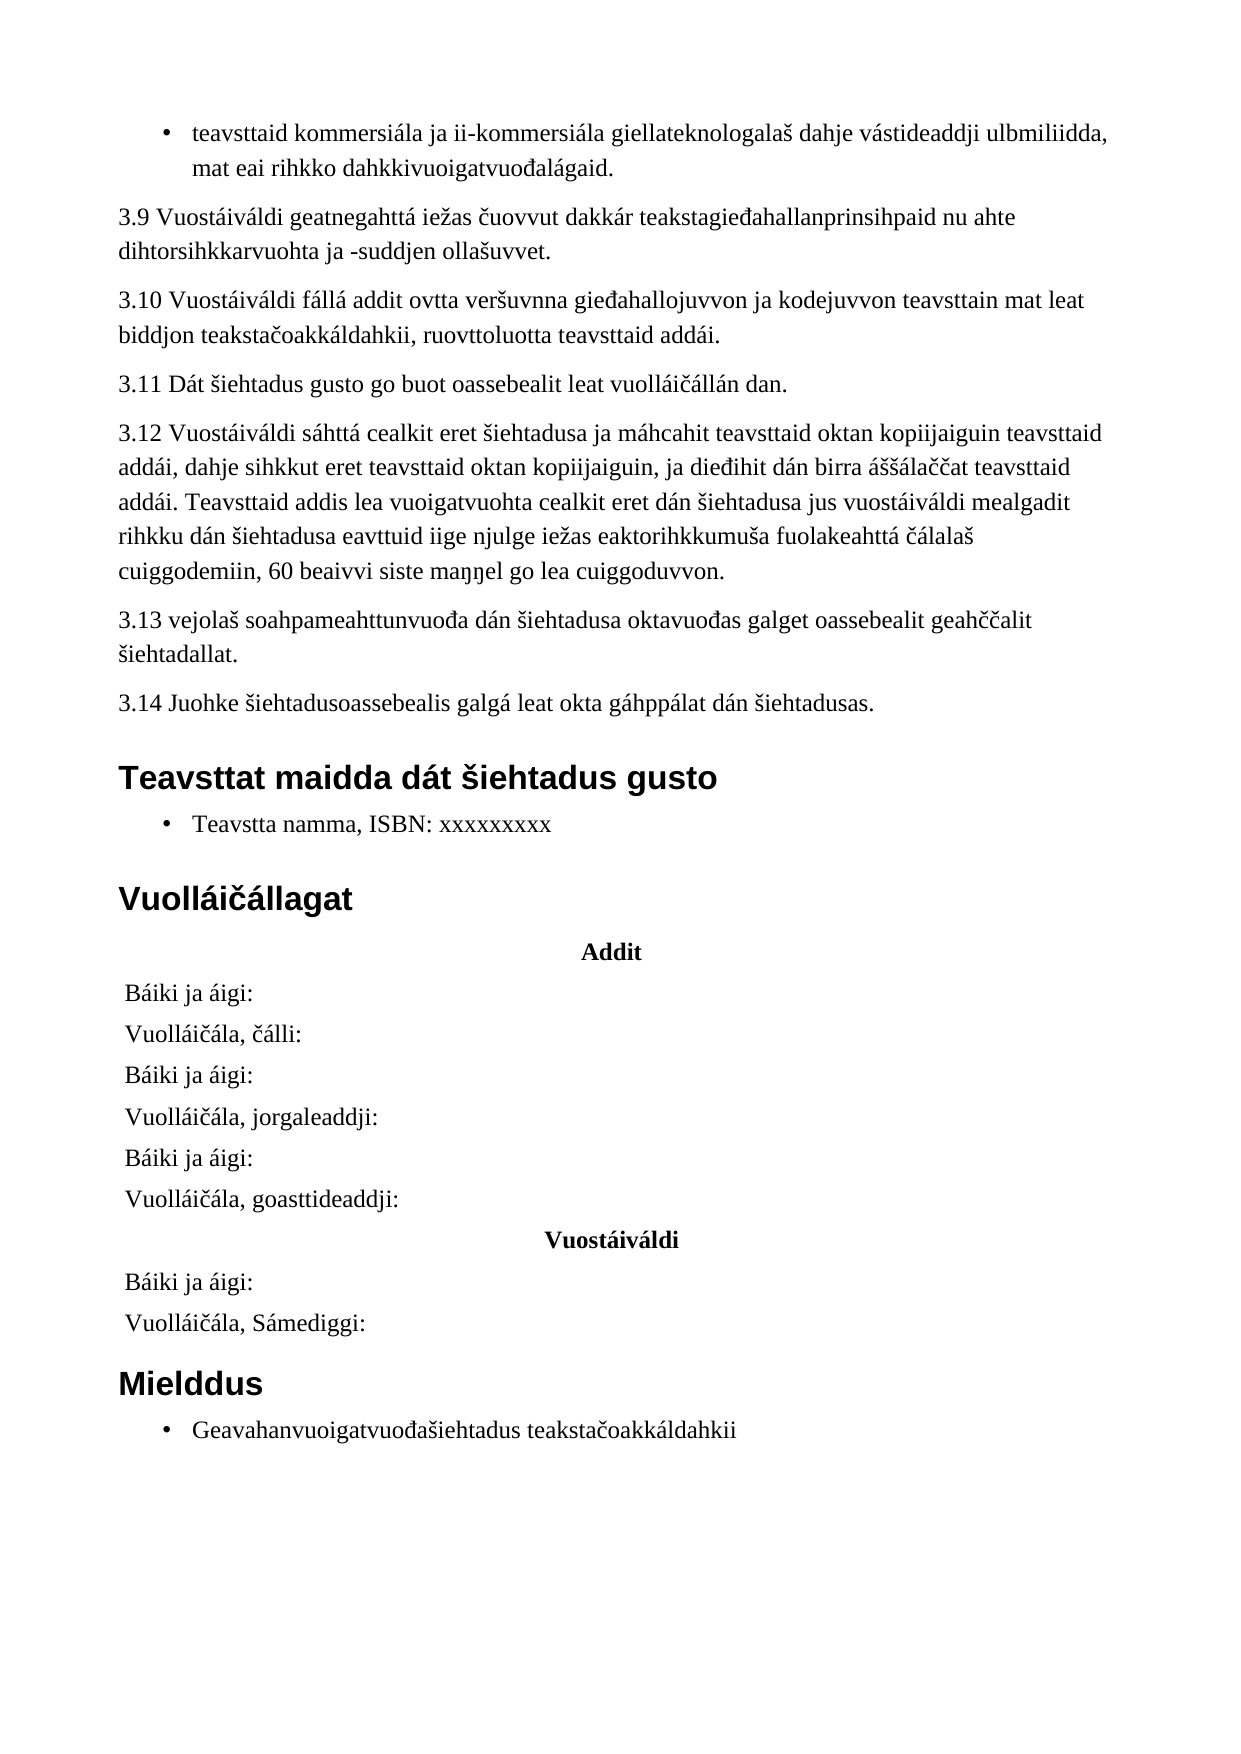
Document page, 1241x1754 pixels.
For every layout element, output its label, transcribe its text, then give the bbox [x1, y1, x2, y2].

table_cell Báiki ja áigi: [118, 1260, 1105, 1302]
subtitle Teavsttat maidda dát šiehtadus gusto [118, 758, 1122, 797]
table_cell Báiki ja áigi: [118, 1054, 1105, 1095]
subtitle Vuolláičállagat [118, 879, 1122, 918]
table_cell Vuolláičála, Sámediggi: [118, 1302, 1105, 1343]
list teavsttaid kommersiála ja ii-kommersiála giellateknologalaš dahje vástideaddji ulbmiliidda, mat eai rihkko dahkkivuoigatvuođalágaid. [162, 118, 1122, 181]
list Teavstta namma, ISBN: xxxxxxxxx [162, 809, 1122, 838]
text 3.12 Vuostáiváldi sáhttá cealkit eret šiehtadusa ja máhcahit teavsttaid oktan kopiijaiguin teavsttaid addái, dahje sihkkut eret teavsttaid oktan kopiijaiguin, ja dieđihit dán birra áššálaččat teavsttaid addái. Teavsttaid addis lea vuoigatvuohta cealkit eret dán šiehtadusa jus vuostáiváldi mealgadit rihkku dán šiehtadusa eavttuid iige njulge iežas eaktorihkkumuša fuolakeahttá čálalaš cuiggodemiin, 60 beaivvi siste maŋŋel go lea cuiggoduvvon. [118, 418, 1122, 584]
table_header Vuostáiváldi [118, 1219, 1105, 1260]
table_cell Báiki ja áigi: [118, 972, 1105, 1013]
text 3.10 Vuostáiváldi fállá addit ovtta veršuvnna gieđahallojuvvon ja kodejuvvon teavsttain mat leat biddjon teakstačoakkáldahkii, ruovttoluotta teavsttaid addái. [118, 285, 1122, 348]
list Geavahanvuoigatvuođašiehtadus teakstačoakkáldahkii [162, 1415, 1122, 1444]
table_cell Vuolláičála, čálli: [118, 1013, 1105, 1054]
text 3.9 Vuostáiváldi geatnegahttá iežas čuovvut dakkár teakstagieđahallanprinsihpaid nu ahte dihtorsihkkarvuohta ja -suddjen ollašuvvet. [118, 202, 1122, 265]
table_header Addit [118, 930, 1105, 972]
text 3.11 Dát šiehtadus gusto go buot oassebealit leat vuolláičállán dan. [118, 369, 1122, 397]
text 3.13 vejolaš soahpameahttunvuođa dán šiehtadusa oktavuođas galget oassebealit geahččalit šiehtadallat. [118, 605, 1122, 668]
table_cell Báiki ja áigi: [118, 1137, 1105, 1178]
table_cell Vuolláičála, jorgaleaddji: [118, 1095, 1105, 1137]
text 3.14 Juohke šiehtadusoassebealis galgá leat okta gáhppálat dán šiehtadusas. [118, 688, 1122, 717]
table_cell Vuolláičála, goasttideaddji: [118, 1178, 1105, 1219]
subtitle Mielddus [118, 1364, 1122, 1402]
